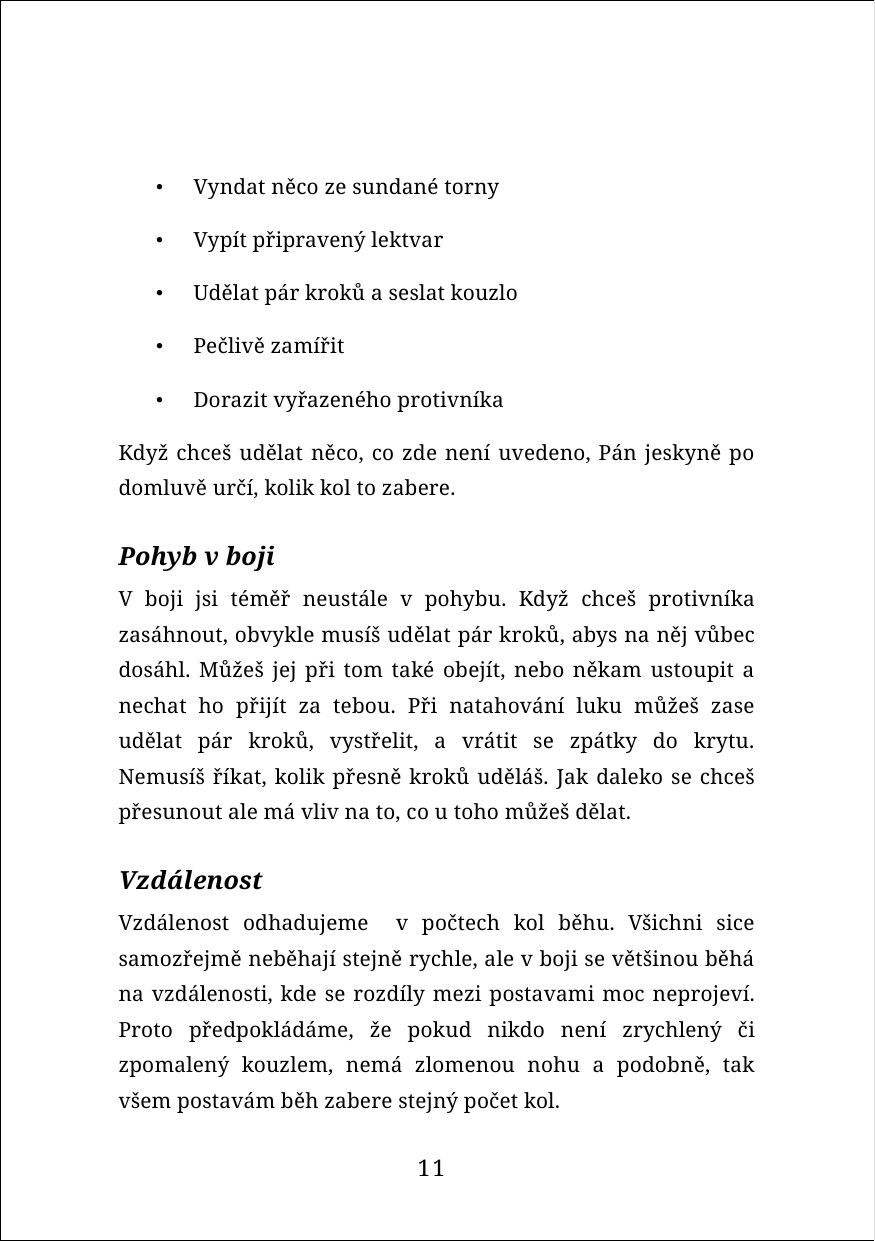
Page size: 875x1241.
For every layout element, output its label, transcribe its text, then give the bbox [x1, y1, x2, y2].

list Udělat pár kroků a seslat kouzlo [156, 278, 756, 307]
text Vzdálenost odhadujeme v počtech kol běhu. Všichni sice samozřejmě neběhají stejně rychle, ale v boji se většinou běhá na vzdálenosti, kde se rozdíly mezi postavami moc neprojeví. Proto předpokládáme, že pokud nikdo není zrychlený či zpomalený kouzlem, nemá zlomenou nohu a podobně, tak všem postavám běh zabere stejný počet kol. [118, 908, 756, 1114]
subtitle Vzdálenost [118, 862, 756, 896]
subtitle Pohyb v boji [118, 538, 756, 572]
list Dorazit vyřazeného protivníka [156, 385, 756, 413]
list Vyndat něco ze sundané torny [156, 172, 756, 200]
text V boji jsi téměř neustále v pohybu. Když chceš protivníka zasáhnout, obvykle musíš udělat pár kroků, abys na něj vůbec dosáhl. Můžeš jej při tom také obejít, nebo někam ustoupit a nechat ho přijít za tebou. Při natahování luku můžeš zase udělat pár kroků, vystřelit, a vrátit se zpátky do krytu. Nemusíš říkat, kolik přesně kroků uděláš. Jak daleko se chceš přesunout ale má vliv na to, co u toho můžeš dělat. [118, 584, 756, 826]
list Pečlivě zamířit [156, 331, 756, 360]
text Když chceš udělat něco, co zde není uvedeno, Pán jeskyně po domluvě určí, kolik kol to zabere. [118, 438, 756, 502]
list Vypít připravený lektvar [156, 225, 756, 253]
